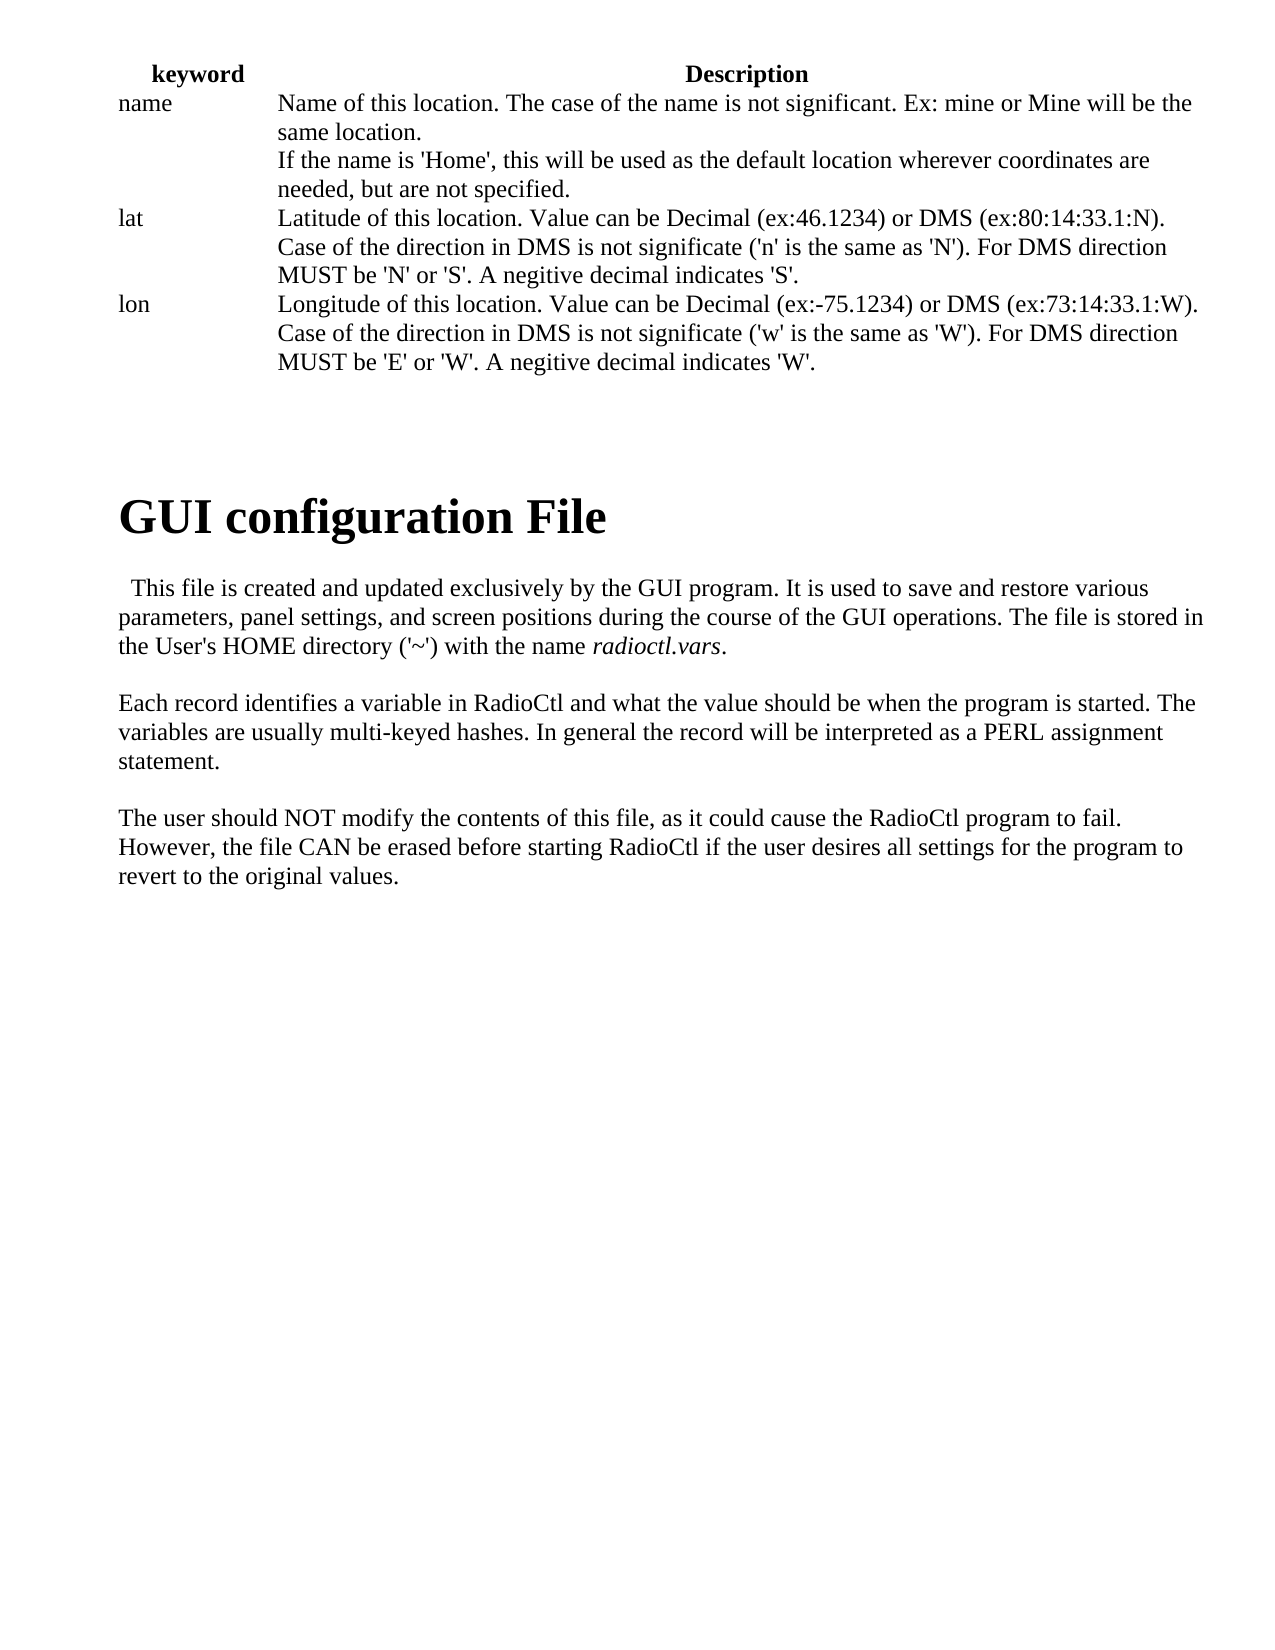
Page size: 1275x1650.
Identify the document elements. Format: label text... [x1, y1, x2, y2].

text Each record identifies a variable in RadioCtl and what the value should be when the program is started. The variables are usually multi-keyed hashes. In general the record will be interpreted as a PERL assignment statement. [118, 688, 1216, 775]
table_header Description [278, 59, 1217, 88]
subtitle GUI configuration File [118, 487, 1216, 544]
text This file is created and updated exclusively by the GUI program. It is used to save and restore various parameters, panel settings, and screen positions during the course of the GUI operations. The file is stored in the User's HOME directory ('~') with the name radioctl.vars. [118, 573, 1216, 660]
table_cell name [118, 88, 277, 203]
table_cell Longitude of this location. Value can be Decimal (ex:-75.1234) or DMS (ex:73:14:33.1:W). Case of the direction in DMS is not significate ('w' is the same as 'W'). For DMS direction MUST be 'E' or 'W'. A negitive decimal indicates 'W'. [278, 289, 1217, 375]
text The user should NOT modify the contents of this file, as it could cause the RadioCtl program to fail. However, the file CAN be erased before starting RadioCtl if the user desires all settings for the program to revert to the original values. [118, 803, 1216, 890]
table_header keyword [118, 59, 277, 88]
table_cell Latitude of this location. Value can be Decimal (ex:46.1234) or DMS (ex:80:14:33.1:N). Case of the direction in DMS is not significate ('n' is the same as 'N'). For DMS direction MUST be 'N' or 'S'. A negitive decimal indicates 'S'. [278, 203, 1217, 289]
table_cell lon [118, 289, 277, 375]
table_cell lat [118, 203, 277, 289]
table_cell Name of this location. The case of the name is not significant. Ex: mine or Mine will be the same location. If the name is 'Home', this will be used as the default location wherever coordinates are needed, but are not specified. [278, 88, 1217, 203]
